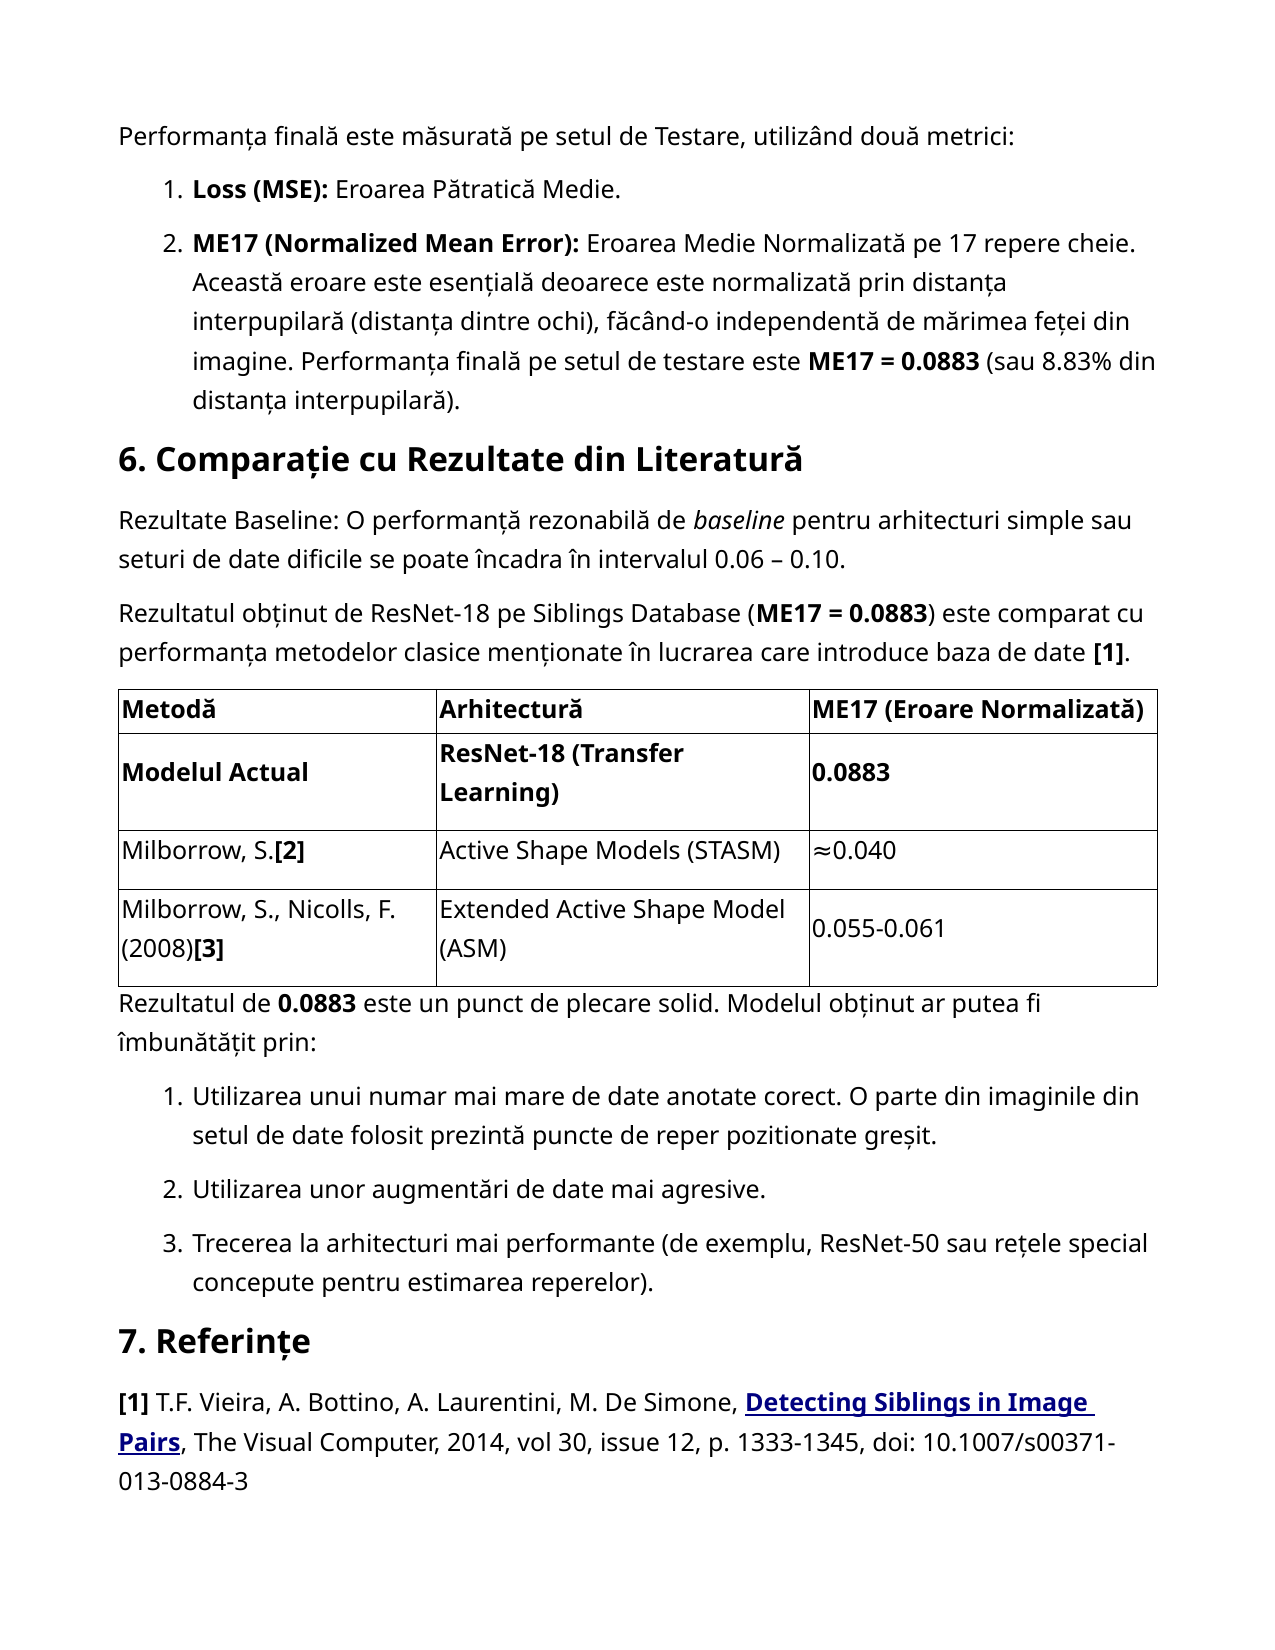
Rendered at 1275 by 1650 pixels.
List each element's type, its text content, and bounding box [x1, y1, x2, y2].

table_cell ≈0.040 [810, 831, 1157, 888]
table_cell Milborrow, S.[2] [119, 831, 436, 888]
table_cell Active Shape Models (STASM) [437, 831, 809, 888]
text Performanța finală este măsurată pe setul de Testare, utilizând două metrici: [118, 118, 1157, 152]
text 6. Comparație cu Rezultate din Literatură [118, 436, 1157, 481]
text [1] T.F. Vieira, A. Bottino, A. Laurentini, M. De Simone, Detecting Siblings in Image Pairs, The Visual Computer, 2014, vol 30, issue 12, p. 1333-1345, doi: 10.1007/s00371-013-0884-3 [118, 1385, 1157, 1497]
list Utilizarea unui numar mai mare de date anotate corect. O parte din imaginile din setul de date folosit prezintă puncte de reper pozitionate greșit. [162, 1079, 1157, 1152]
list Loss (MSE): Eroarea Pătratică Medie. [162, 172, 1157, 206]
text Rezultatul obținut de ResNet-18 pe Siblings Database (ME17 = 0.0883) este comparat cu performanța metodelor clasice menționate în lucrarea care introduce baza de date [1]. [118, 596, 1157, 669]
list Trecerea la arhitecturi mai performante (de exemplu, ResNet-50 sau rețele special concepute pentru estimarea reperelor). [162, 1225, 1157, 1299]
table_cell 0.055-0.061 [810, 890, 1157, 986]
table_header Arhitectură [437, 690, 809, 733]
list ME17 (Normalized Mean Error): Eroarea Medie Normalizată pe 17 repere cheie. Această eroare este esențială deoarece este normalizată prin distanța interpupilară (distanța dintre ochi), făcând-o independentă de mărimea feței din imagine. Performanța finală pe setul de testare este ME17 = 0.0883 (sau 8.83% din distanța interpupilară). [162, 226, 1157, 416]
list Utilizarea unor augmentări de date mai agresive. [162, 1172, 1157, 1206]
table_cell Milborrow, S., Nicolls, F. (2008)[3] [119, 890, 436, 986]
text Rezultatul de 0.0883 este un punct de plecare solid. Modelul obținut ar putea fi îmbunătățit prin: [118, 987, 1157, 1059]
table_cell Extended Active Shape Model (ASM) [437, 890, 809, 986]
table_cell Modelul Actual [119, 734, 436, 830]
table_cell ResNet-18 (Transfer Learning) [437, 734, 809, 830]
text Rezultate Baseline: O performanță rezonabilă de baseline pentru arhitecturi simple sau seturi de date dificile se poate încadra în intervalul 0.06 – 0.10. [118, 503, 1157, 576]
text 7. Referințe [118, 1318, 1157, 1364]
table_header ME17 (Eroare Normalizată) [810, 690, 1157, 733]
table_cell 0.0883 [810, 734, 1157, 830]
table_header Metodă [119, 690, 436, 733]
